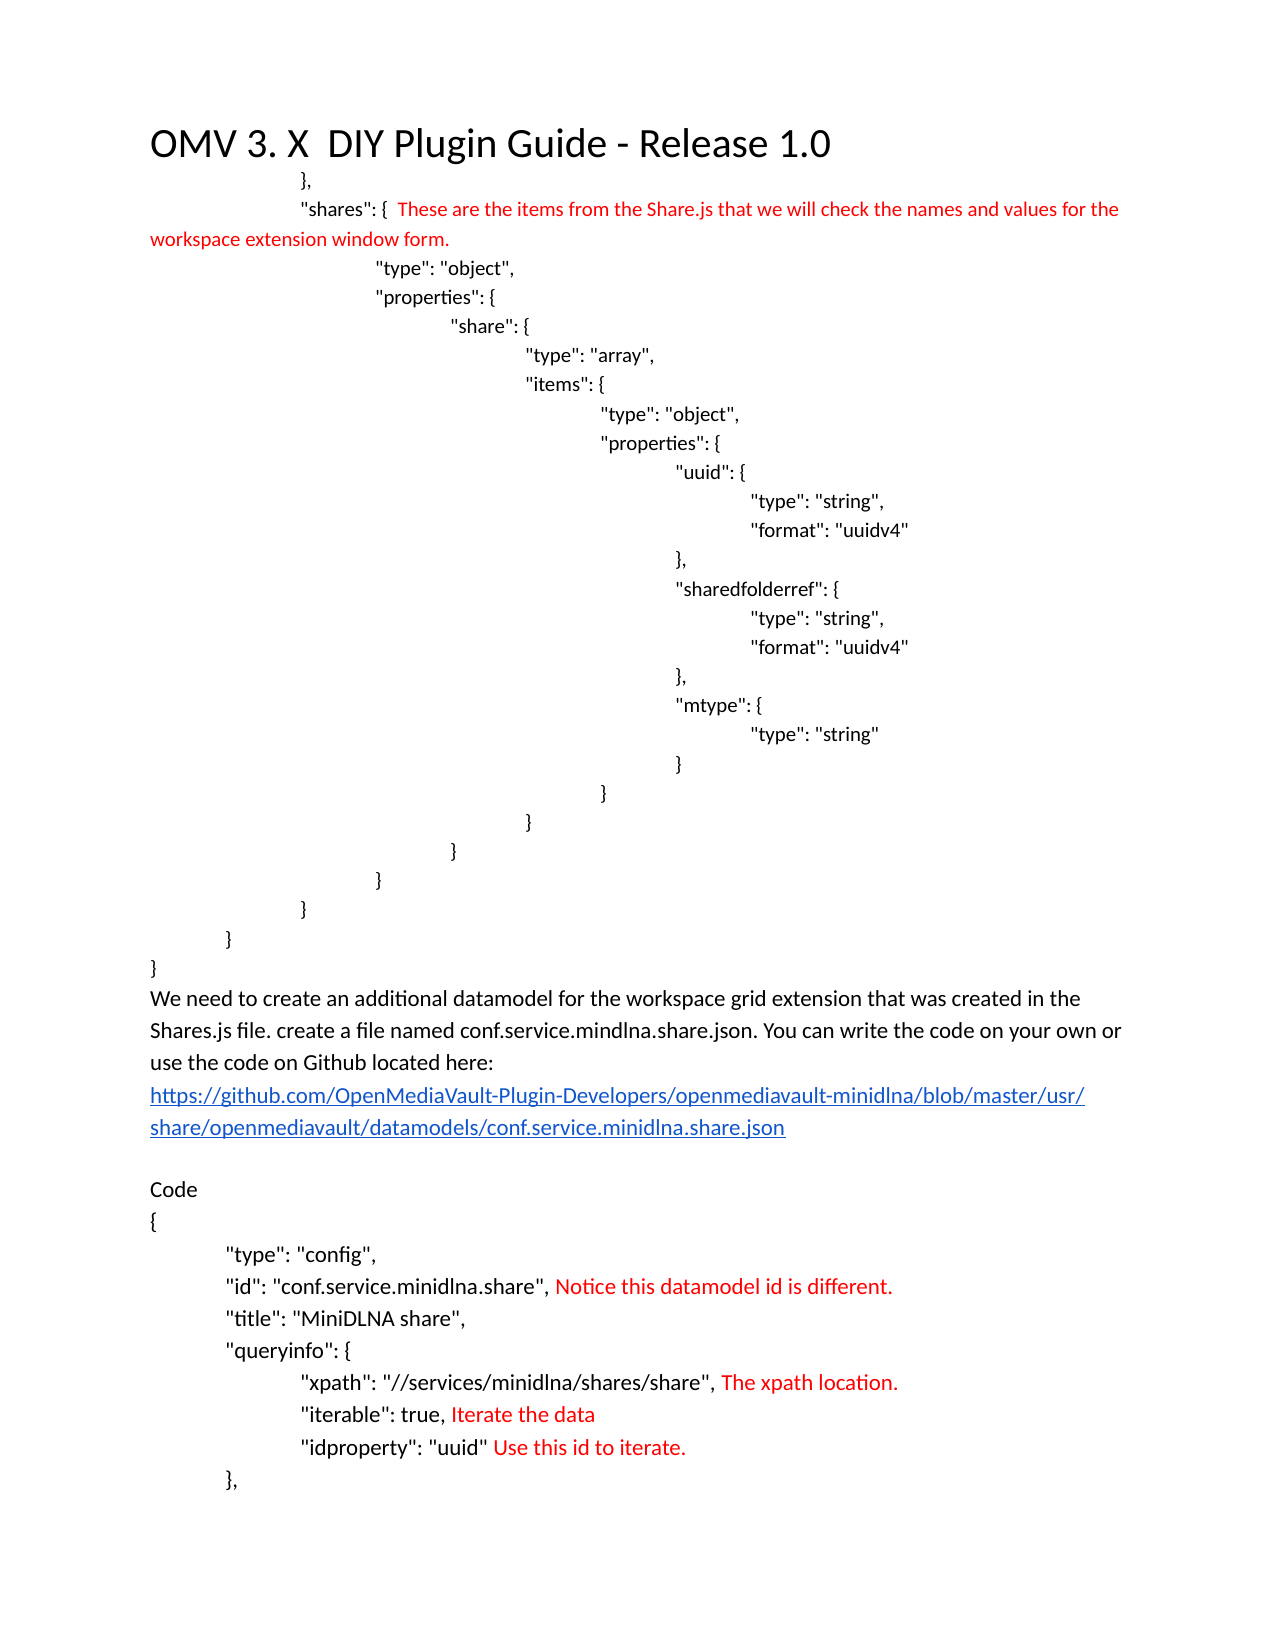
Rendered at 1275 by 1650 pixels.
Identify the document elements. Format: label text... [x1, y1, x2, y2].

text { "type": "config", "id": "conf.service.minidlna.share", Notice this datamodel id is different. "title": "MiniDLNA share", "queryinfo": { "xpath": "//services/minidlna/shares/share", The xpath location. "iterable": true, Iterate the data "idproperty": "uuid" Use this id to iterate. }, [150, 1207, 1125, 1493]
text https://github.com/OpenMediaVault-Plugin-Developers/openmediavault-minidlna/blob/master/usr/share/openmediavault/datamodels/conf.service.minidlna.share.json [150, 1081, 1125, 1141]
text Code [150, 1175, 1125, 1203]
text We need to create an additional datamodel for the workspace grid extension that was created in the Shares.js file. create a file named conf.service.mindlna.share.json. You can write the code on your own or use the code on Github located here: [150, 984, 1125, 1077]
text }, "shares": { These are the items from the Share.js that we will check the names and values for the workspace extension window form. "type": "object", "properties": { "share": { "type": "array", "items": { "type": "object", "properties": { "uuid": { "type": "string", "format": "uuidv4" }, "sharedfolderref": { "type": "string", "format": "uuidv4" }, "mtype": { "type": "string" } } } } } } } } [150, 167, 1125, 980]
